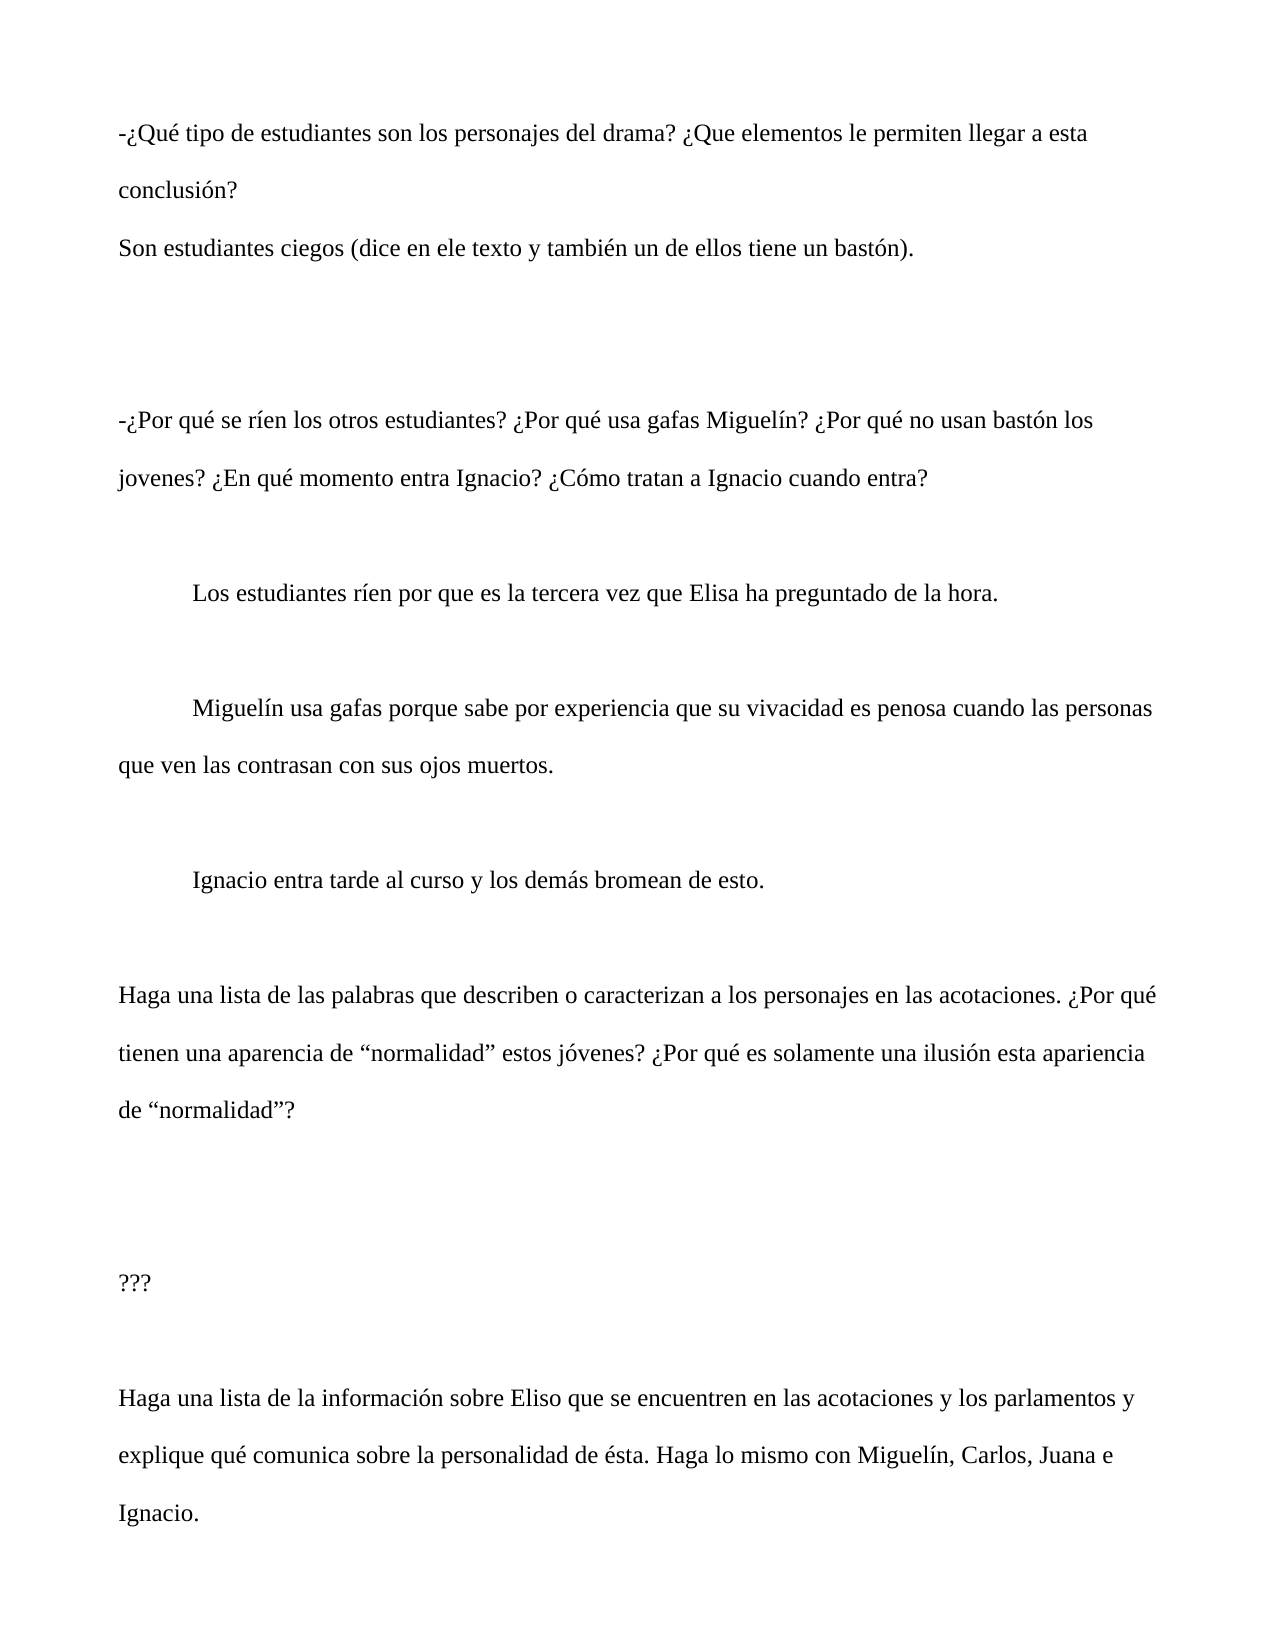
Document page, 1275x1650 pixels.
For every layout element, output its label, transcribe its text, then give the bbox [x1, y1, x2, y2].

text Son estudiantes ciegos (dice en ele texto y también un de ellos tiene un bastón). [118, 233, 1157, 262]
text -¿Qué tipo de estudiantes son los personajes del drama? ¿Que elementos le permiten llegar a esta conclusión? [118, 118, 1157, 204]
text ??? [118, 1268, 1157, 1297]
text -¿Por qué se ríen los otros estudiantes? ¿Por qué usa gafas Miguelín? ¿Por qué no usan bastón los jovenes? ¿En qué momento entra Ignacio? ¿Cómo tratan a Ignacio cuando entra? [118, 406, 1157, 492]
text Los estudiantes ríen por que es la tercera vez que Elisa ha preguntado de la hora. [118, 578, 1157, 607]
text Ignacio entra tarde al curso y los demás bromean de esto. [118, 866, 1157, 894]
text Miguelín usa gafas porque sabe por experiencia que su vivacidad es penosa cuando las personas que ven las contrasan con sus ojos muertos. [118, 693, 1157, 779]
text Haga una lista de las palabras que describen o caracterizan a los personajes en las acotaciones. ¿Por qué tienen una aparencia de “normalidad” estos jóvenes? ¿Por qué es solamente una ilusión esta apariencia de “normalidad”? [118, 981, 1157, 1124]
text Haga una lista de la información sobre Eliso que se encuentren en las acotaciones y los parlamentos y explique qué comunica sobre la personalidad de ésta. Haga lo mismo con Miguelín, Carlos, Juana e Ignacio. [118, 1383, 1157, 1527]
